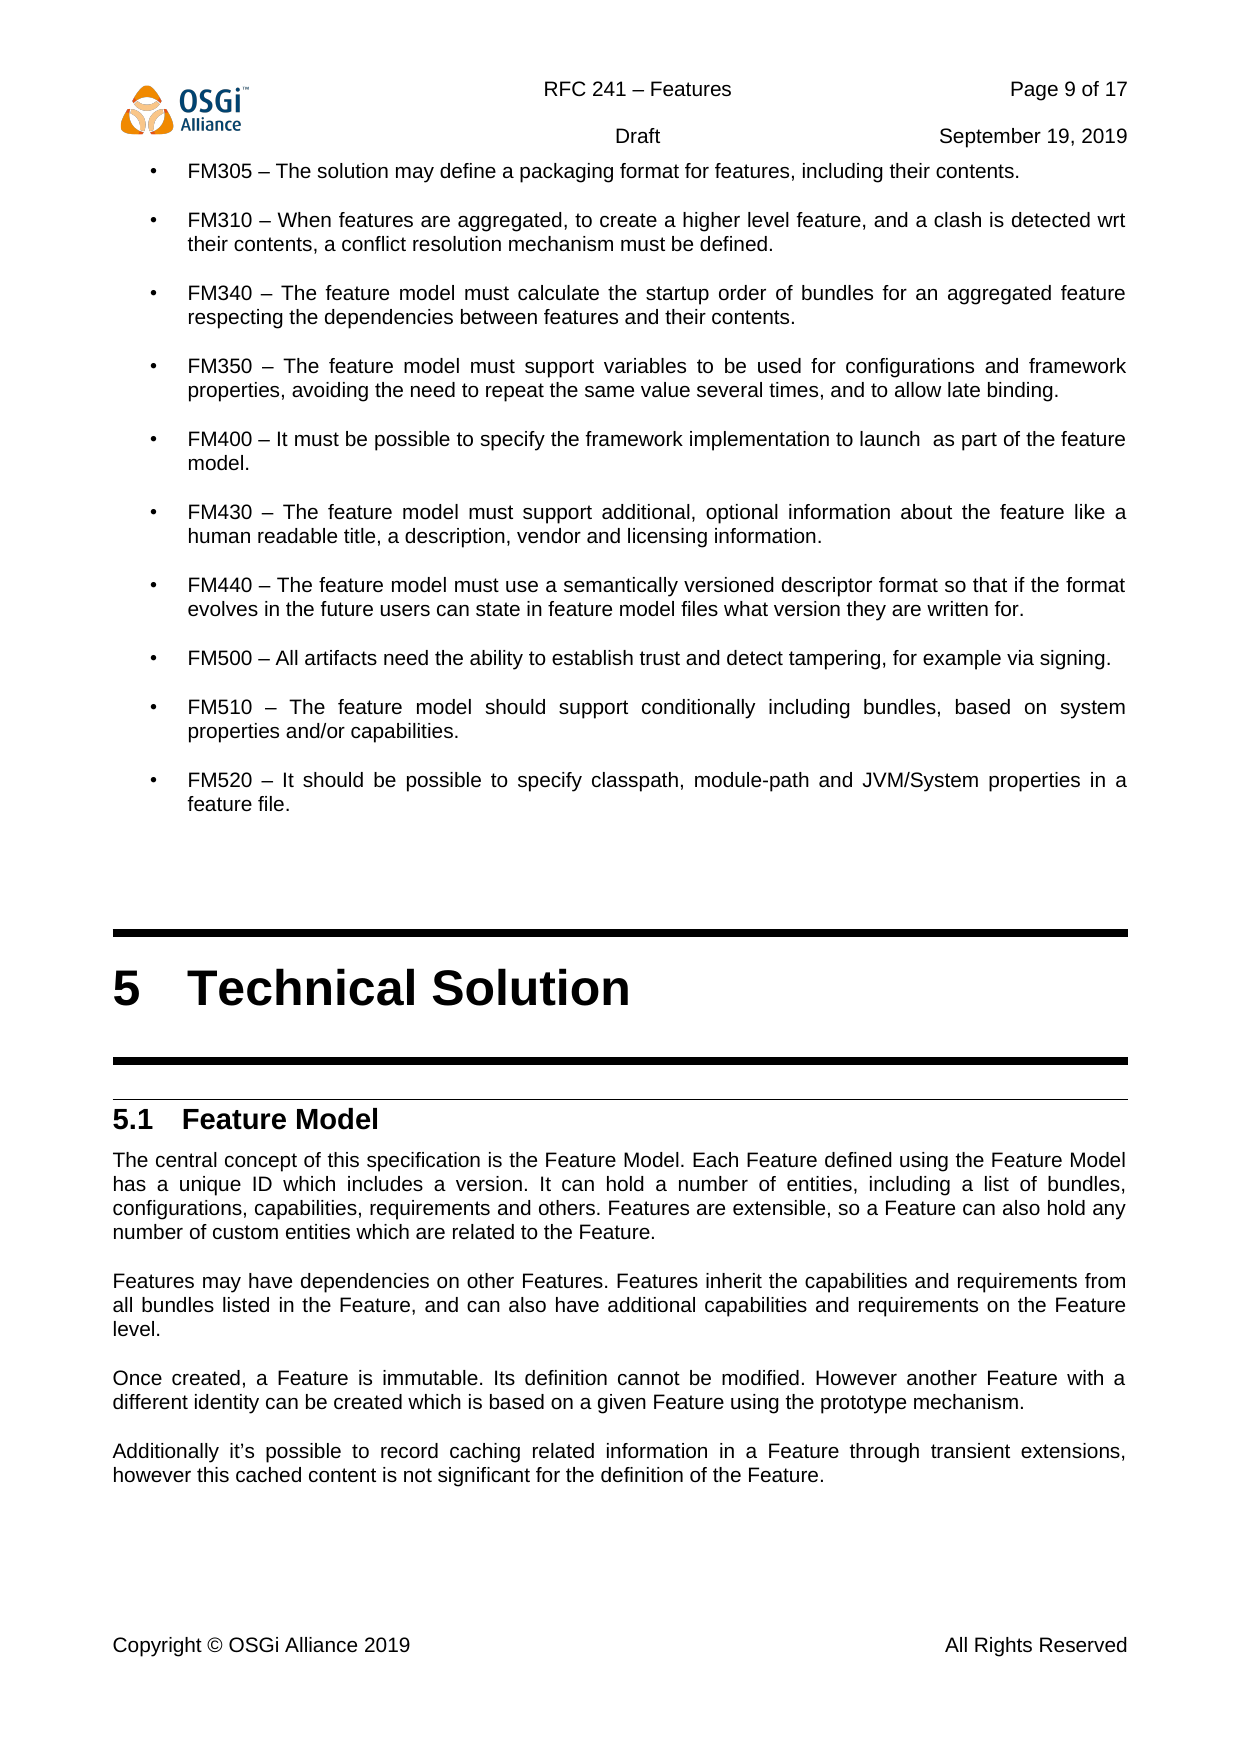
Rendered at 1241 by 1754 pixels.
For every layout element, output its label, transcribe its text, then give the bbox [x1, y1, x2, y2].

list FM510 – The feature model should support conditionally including bundles, based on system properties and/or capabilities. [150, 695, 1128, 743]
text The central concept of this specification is the Feature Model. Each Feature defined using the Feature Model has a unique ID which includes a version. It can hold a number of entities, including a list of bundles, configurations, capabilities, requirements and others. Features are extensible, so a Feature can also hold any number of custom entities which are related to the Feature. [112, 1148, 1128, 1244]
list FM350 – The feature model must support variables to be used for configurations and framework properties, avoiding the need to repeat the same value several times, and to allow late binding. [150, 354, 1128, 402]
text Additionally it’s possible to record caching related information in a Feature through transient extensions, however this cached content is not significant for the definition of the Feature. [112, 1438, 1128, 1486]
picture [113, 78, 257, 142]
subtitle Technical Solution [112, 930, 1128, 1065]
list FM440 – The feature model must use a semantically versioned descriptor format so that if the format evolves in the future users can state in feature model files what version they are written for. [150, 573, 1128, 621]
list FM400 – It must be possible to specify the framework implementation to launch as part of the feature model. [150, 427, 1128, 475]
list FM340 – The feature model must calculate the startup order of bundles for an aggregated feature respecting the dependencies between features and their contents. [150, 281, 1128, 329]
text Once created, a Feature is immutable. Its definition cannot be modified. However another Feature with a different identity can be created which is based on a given Feature using the prototype mechanism. [112, 1366, 1128, 1413]
subtitle Feature Model [112, 1100, 1128, 1135]
list FM500 – All artifacts need the ability to establish trust and detect tampering, for example via signing. [150, 646, 1128, 670]
list FM430 – The feature model must support additional, optional information about the feature like a human readable title, a description, vendor and licensing information. [150, 500, 1128, 548]
list FM310 – When features are aggregated, to create a higher level feature, and a clash is detected wrt their contents, a conflict resolution mechanism must be defined. [150, 208, 1128, 256]
text Features may have dependencies on other Features. Features inherit the capabilities and requirements from all bundles listed in the Feature, and can also have additional capabilities and requirements on the Feature level. [112, 1269, 1128, 1341]
list FM305 – The solution may define a packaging format for features, including their contents. [150, 159, 1128, 183]
list FM520 – It should be possible to specify classpath, module-path and JVM/System properties in a feature file. [150, 768, 1128, 816]
